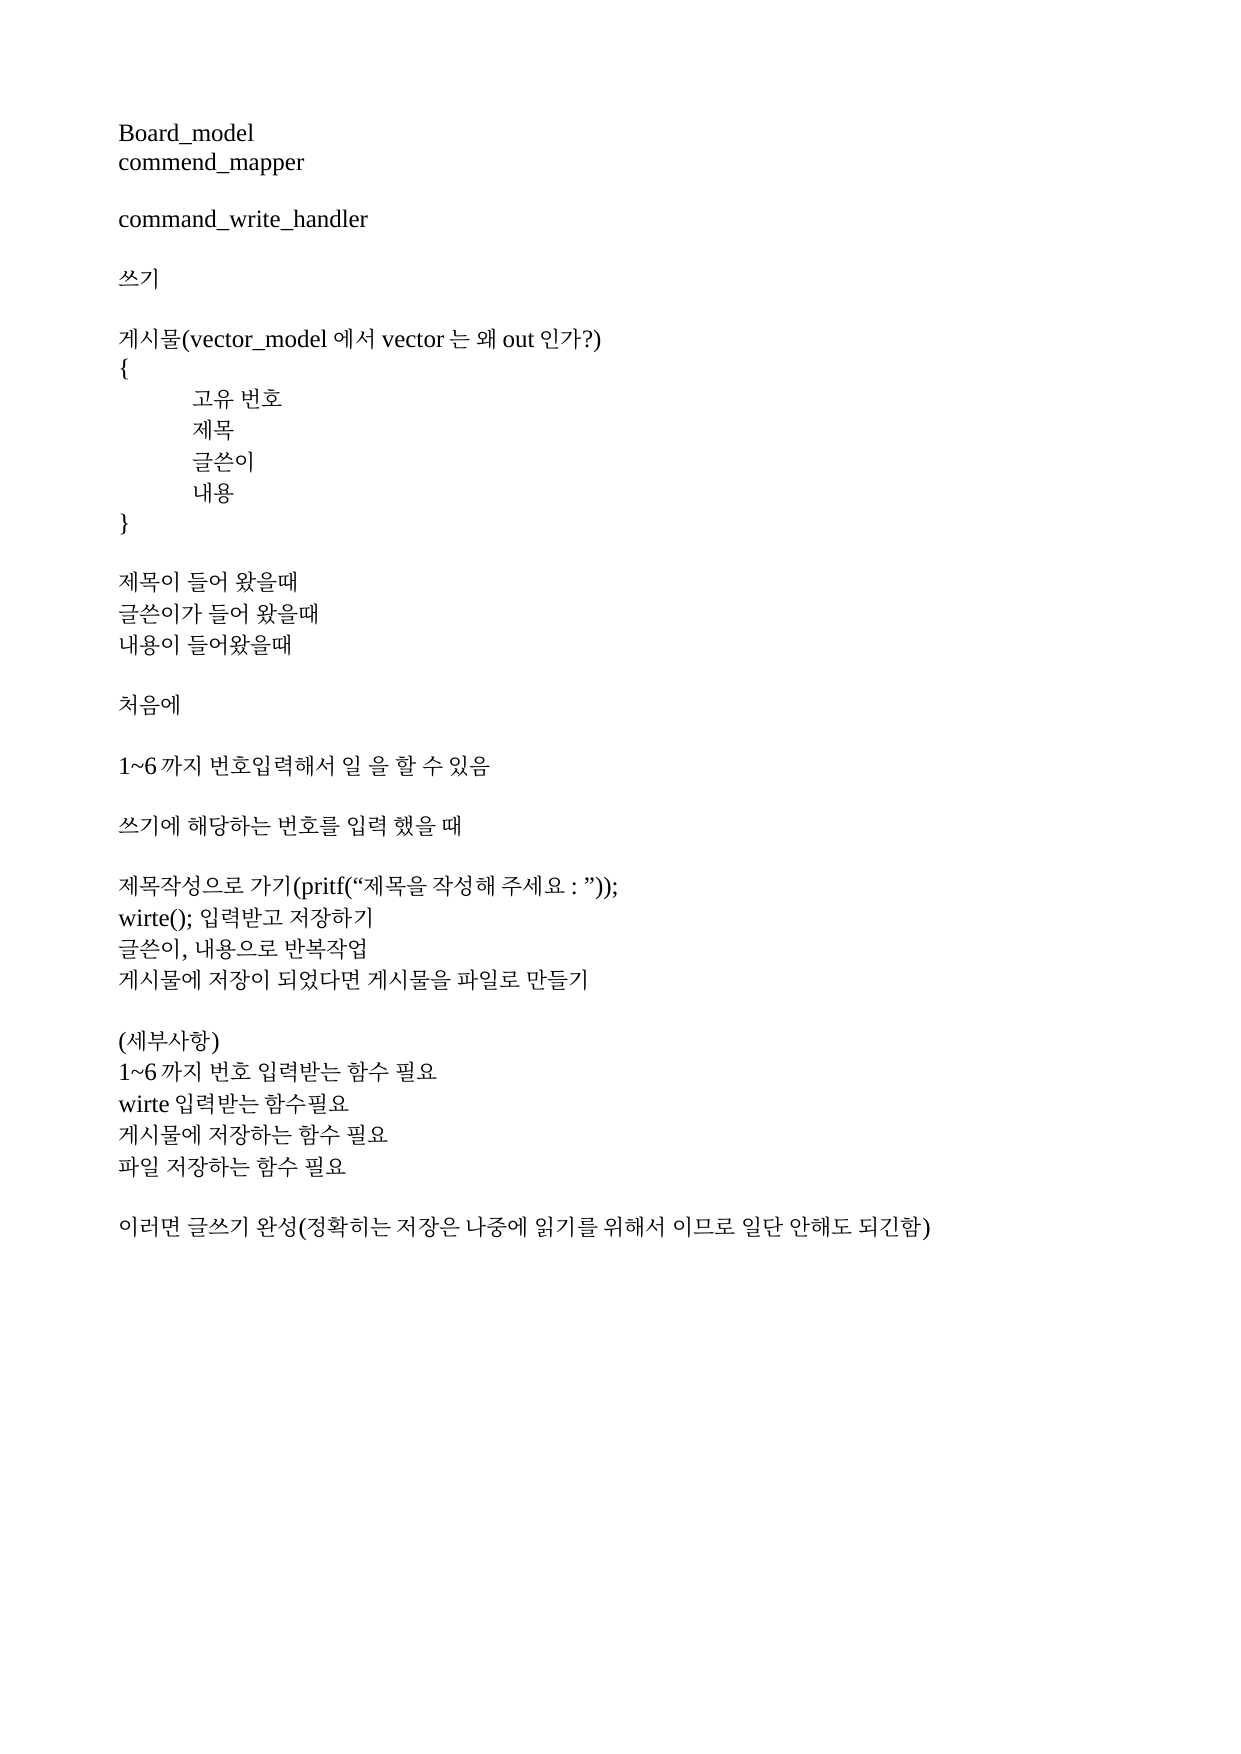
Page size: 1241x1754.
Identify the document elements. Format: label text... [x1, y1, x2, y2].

text 쓰기 [118, 262, 1122, 293]
text 이러면 글쓰기 완성(정확히는 저장은 나중에 읽기를 위해서 이므로 일단 안해도 되긴함) [118, 1210, 1122, 1241]
text 1~6까지 번호 입력받는 함수 필요 [118, 1055, 1122, 1087]
text 제목이 들어 왔을때 [118, 566, 1122, 597]
text (세부사항) [118, 1024, 1122, 1055]
text 처음에 [118, 689, 1122, 720]
text 글쓴이 [118, 445, 1122, 477]
text 쓰기에 해당하는 번호를 입력 했을 때 [118, 809, 1122, 841]
text Board_model [118, 118, 1122, 147]
text 고유 번호 [118, 382, 1122, 414]
text 제목 [118, 414, 1122, 445]
text 제목작성으로 가기(pritf(“제목을 작성해 주세요 : ”)); [118, 869, 1122, 901]
text 게시물에 저장이 되었다면 게시물을 파일로 만들기 [118, 964, 1122, 995]
text 내용 } [118, 477, 1122, 537]
text 내용이 들어왔을때 [118, 628, 1122, 660]
text command_write_handler [118, 204, 1122, 233]
text 게시물에 저장하는 함수 필요 [118, 1118, 1122, 1150]
text 파일 저장하는 함수 필요 [118, 1150, 1122, 1181]
text { [118, 353, 1122, 382]
text 글쓴이, 내용으로 반복작업 [118, 932, 1122, 964]
text commend_mapper [118, 147, 1122, 176]
text wirte(); 입력받고 저장하기 [118, 901, 1122, 932]
text 글쓴이가 들어 왔을때 [118, 597, 1122, 628]
text 1~6까지 번호입력해서 일 을 할 수 있음 [118, 749, 1122, 780]
text wirte입력받는 함수필요 [118, 1087, 1122, 1118]
text 게시물(vector_model 에서 vector는 왜 out인가?) [118, 322, 1122, 353]
